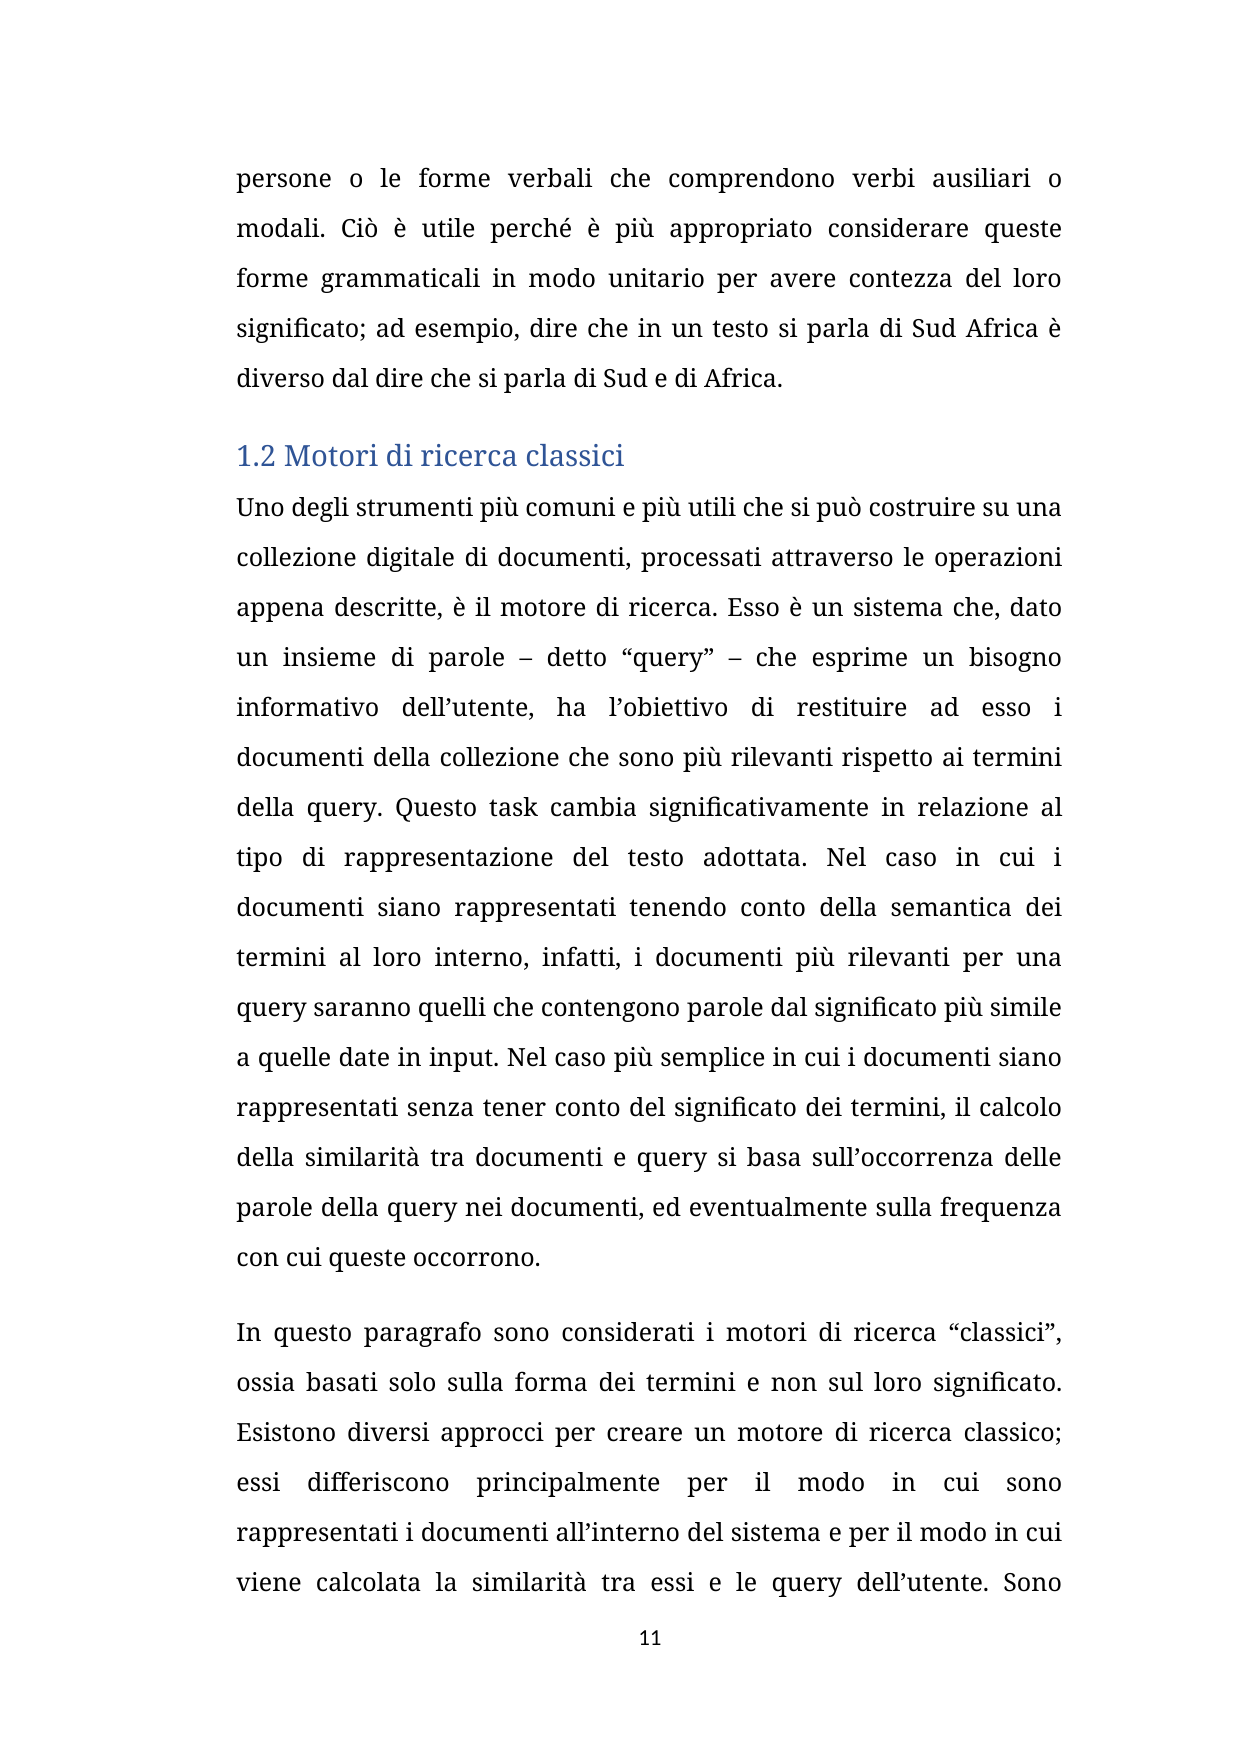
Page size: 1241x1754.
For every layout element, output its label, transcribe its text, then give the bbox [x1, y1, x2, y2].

text In questo paragrafo sono considerati i motori di ricerca “classici”, ossia basati solo sulla forma dei termini e non sul loro significato. Esistono diversi approcci per creare un motore di ricerca classico; essi differiscono principalmente per il modo in cui sono rappresentati i documenti all’interno del sistema e per il modo in cui viene calcolata la similarità tra essi e le query dell’utente. Sono [236, 1302, 1063, 1602]
text persone o le forme verbali che comprendono verbi ausiliari o modali. Ciò è utile perché è più appropriato considerare queste forme grammaticali in modo unitario per avere contezza del loro significato; ad esempio, dire che in un testo si parla di Sud Africa è diverso dal dire che si parla di Sud e di Africa. [236, 148, 1063, 398]
text Uno degli strumenti più comuni e più utili che si può costruire su una collezione digitale di documenti, processati attraverso le operazioni appena descritte, è il motore di ricerca. Esso è un sistema che, dato un insieme di parole – detto “query” – che esprime un bisogno informativo dell’utente, ha l’obiettivo di restituire ad esso i documenti della collezione che sono più rilevanti rispetto ai termini della query. Questo task cambia significativamente in relazione al tipo di rappresentazione del testo adottata. Nel caso in cui i documenti siano rappresentati tenendo conto della semantica dei termini al loro interno, infatti, i documenti più rilevanti per una query saranno quelli che contengono parole dal significato più simile a quelle date in input. Nel caso più semplice in cui i documenti siano rappresentati senza tener conto del significato dei termini, il calcolo della similarità tra documenti e query si basa sull’occorrenza delle parole della query nei documenti, ed eventualmente sulla frequenza con cui queste occorrono. [236, 477, 1063, 1277]
subtitle 1.2 Motori di ricerca classici [236, 427, 1063, 477]
